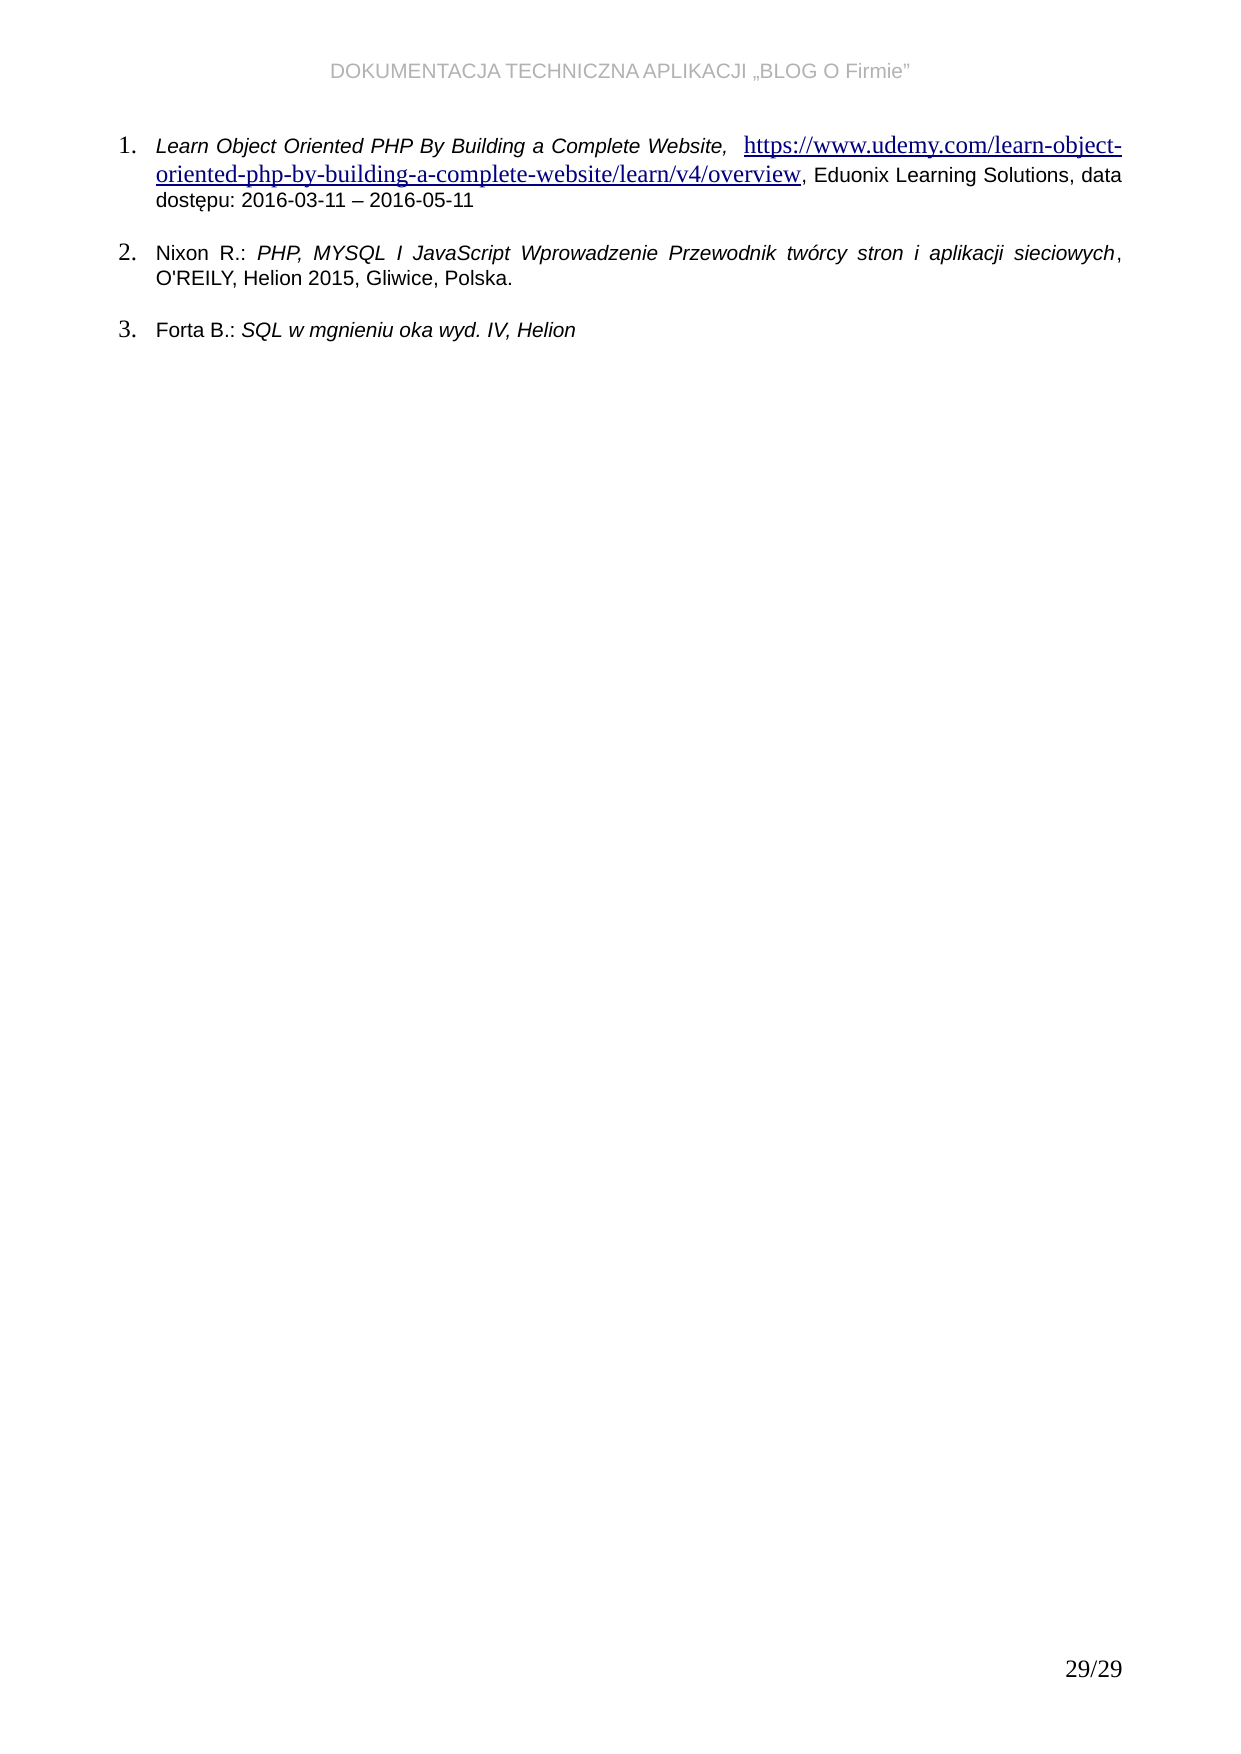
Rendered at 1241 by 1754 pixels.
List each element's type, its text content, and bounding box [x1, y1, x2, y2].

list Forta B.: SQL w mgnieniu oka wyd. IV, Helion [118, 314, 1122, 343]
list Nixon R.: PHP, MYSQL I JavaScript Wprowadzenie Przewodnik twórcy stron i aplikacji sieciowych, O'REILY, Helion 2015, Gliwice, Polska. [118, 237, 1122, 289]
list Learn Object Oriented PHP By Building a Complete Website, https://www.udemy.com/learn-object-oriented-php-by-building-a-complete-website/learn/v4/overview, Eduonix Learning Solutions, data dostępu: 2016-03-11 – 2016-05-11 [118, 130, 1122, 212]
